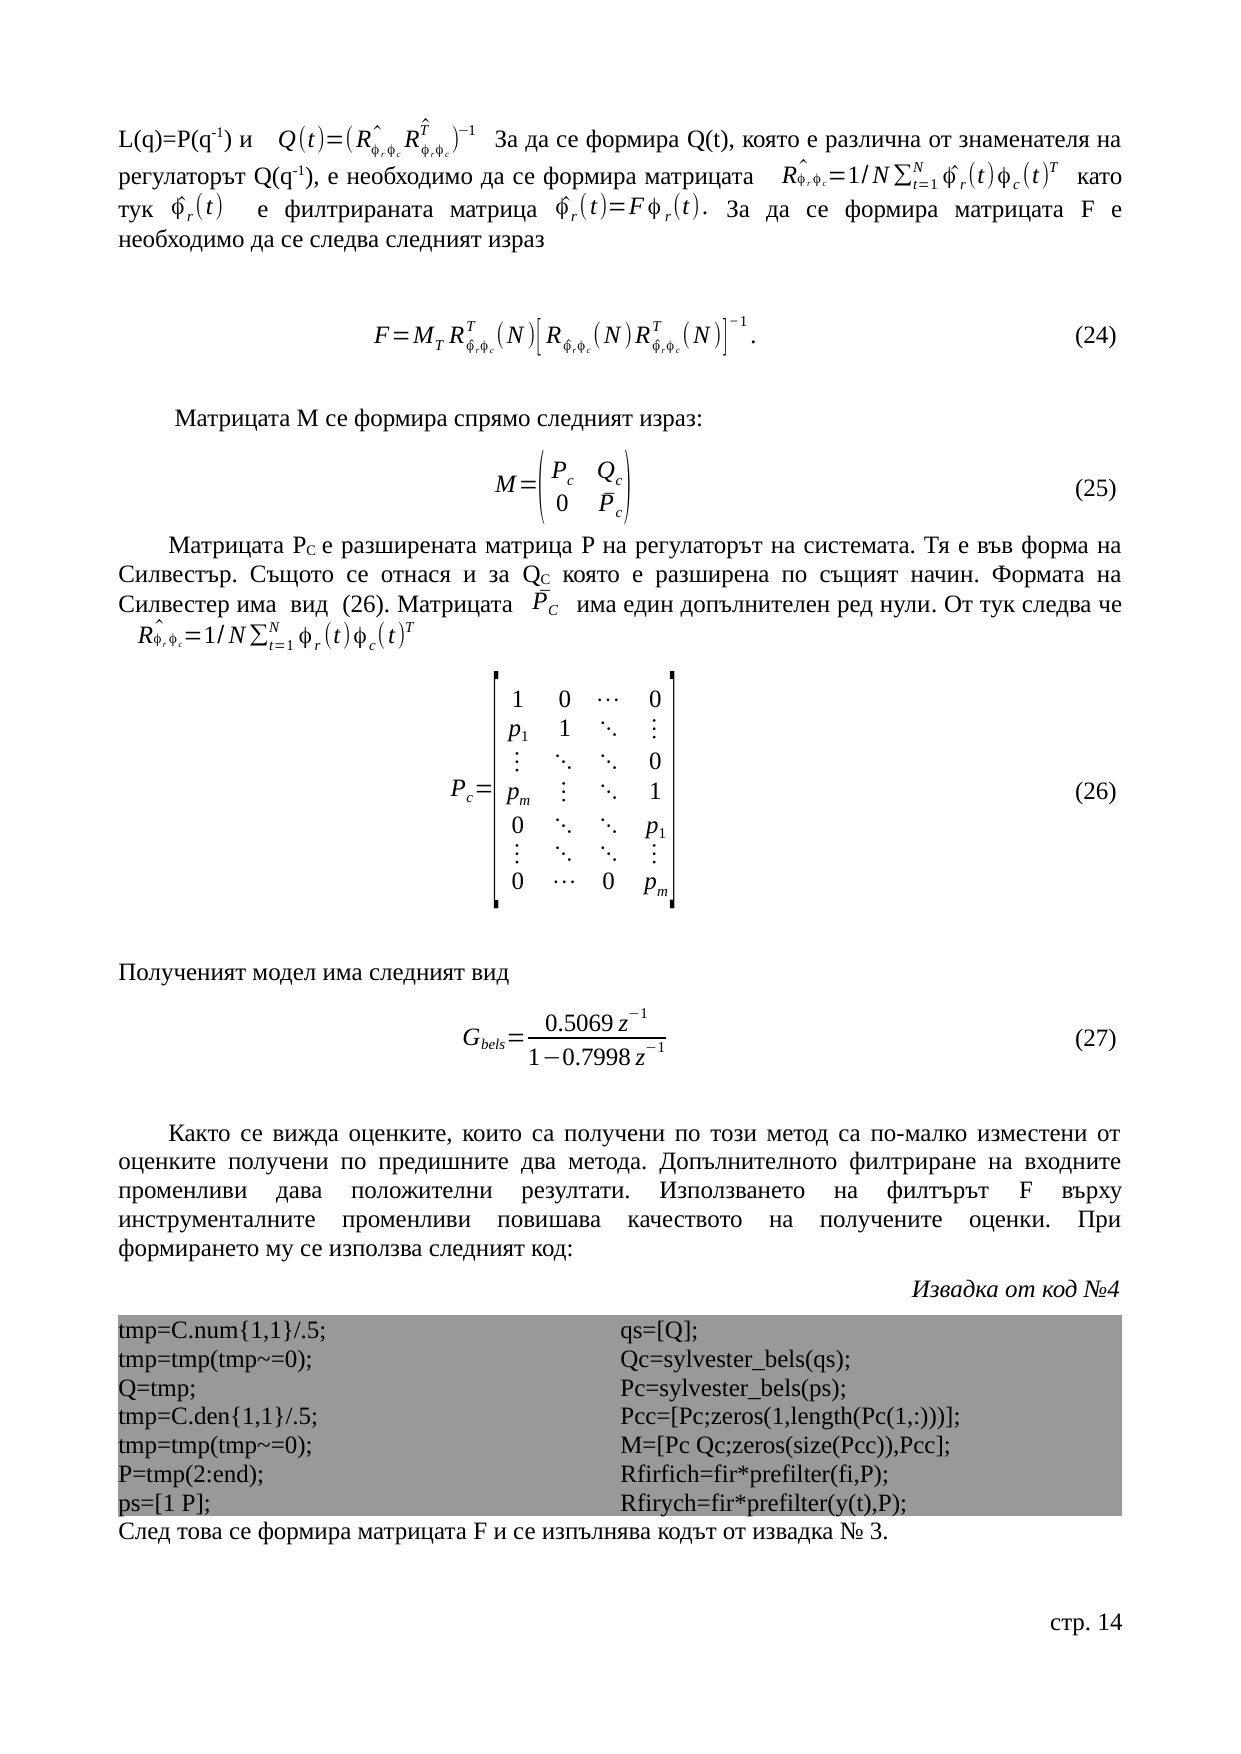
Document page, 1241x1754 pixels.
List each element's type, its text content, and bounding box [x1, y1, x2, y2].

text qs=[Q]; [620, 1315, 1122, 1344]
text Qc=sylvester_bels(qs); [620, 1344, 1122, 1373]
text Rfirych=fir*prefilter(y(t),P); [620, 1488, 1122, 1516]
text Извадка от код №4 [118, 1274, 1122, 1303]
table_header [118, 665, 1010, 916]
text Както се вижда оценките, които са получени по този метод са по-малко изместени от оценките получени по предишните два метода. Допълнителното филтриране на входните променливи дава положителни резултати. Използването на филтърът F върху инструменталните променливи повишава качеството на получените оценки. При формирането му се използва следният код: [118, 1118, 1122, 1261]
table_header [118, 307, 1010, 362]
text Rfirfich=fir*prefilter(fi,P); [620, 1459, 1122, 1488]
text След това се формира матрицата F и се изпълнява кодът от извадка № 3. [118, 1516, 1122, 1545]
text tmp=tmp(tmp~=0); [118, 1430, 620, 1459]
text Полученият модел има следният вид [118, 957, 1122, 986]
text tmp=C.den{1,1}/.5; [118, 1401, 620, 1430]
text Идентификацията с BELS(неизместен метод на най-малките квадрати) метод филтрира данните през различен филтър. При него също се прави избор на променливи като инструменталните променливи се избира да са равни накато rB=n+m, отново L(q)=P(q-1) и За да се формира Q(t), която е различна от знаменателя на регулаторът Q(q-1), е необходимо да се формира матрицата като тук е филтрираната матрицаЗа да се формира матрицата F е необходимо да се следва следният израз [118, 118, 1122, 253]
table_header [118, 445, 1010, 530]
table_header (26) [1010, 665, 1122, 916]
text Матрицата PC е разширената матрица P на регулаторът на системата. Тя е във форма на Силвестър. Същото се отнася и за QC която е разширена по същият начин. Формата на Cилвестер има вид (26). Матрицатаима един допълнителен ред нули. От тук следва че [118, 530, 1122, 653]
text tmp=C.num{1,1}/.5; [118, 1315, 620, 1344]
table_header (24) [1010, 307, 1122, 362]
text tmp=tmp(tmp~=0); [118, 1344, 620, 1373]
text M=[Pc Qc;zeros(size(Pcc)),Pcc]; [620, 1430, 1122, 1459]
text Pc=sylvester_bels(ps); [620, 1373, 1122, 1401]
table_header [118, 999, 1010, 1076]
table_header (25) [1010, 445, 1122, 530]
text P=tmp(2:end); [118, 1459, 620, 1488]
text Матрицата M се формира спрямо следният израз: [118, 403, 1122, 432]
text Pcc=[Pc;zeros(1,length(Pc(1,:)))]; [620, 1401, 1122, 1430]
text Q=tmp; [118, 1373, 620, 1401]
table_header (27) [1010, 999, 1122, 1076]
text ps=[1 P]; [118, 1488, 620, 1516]
